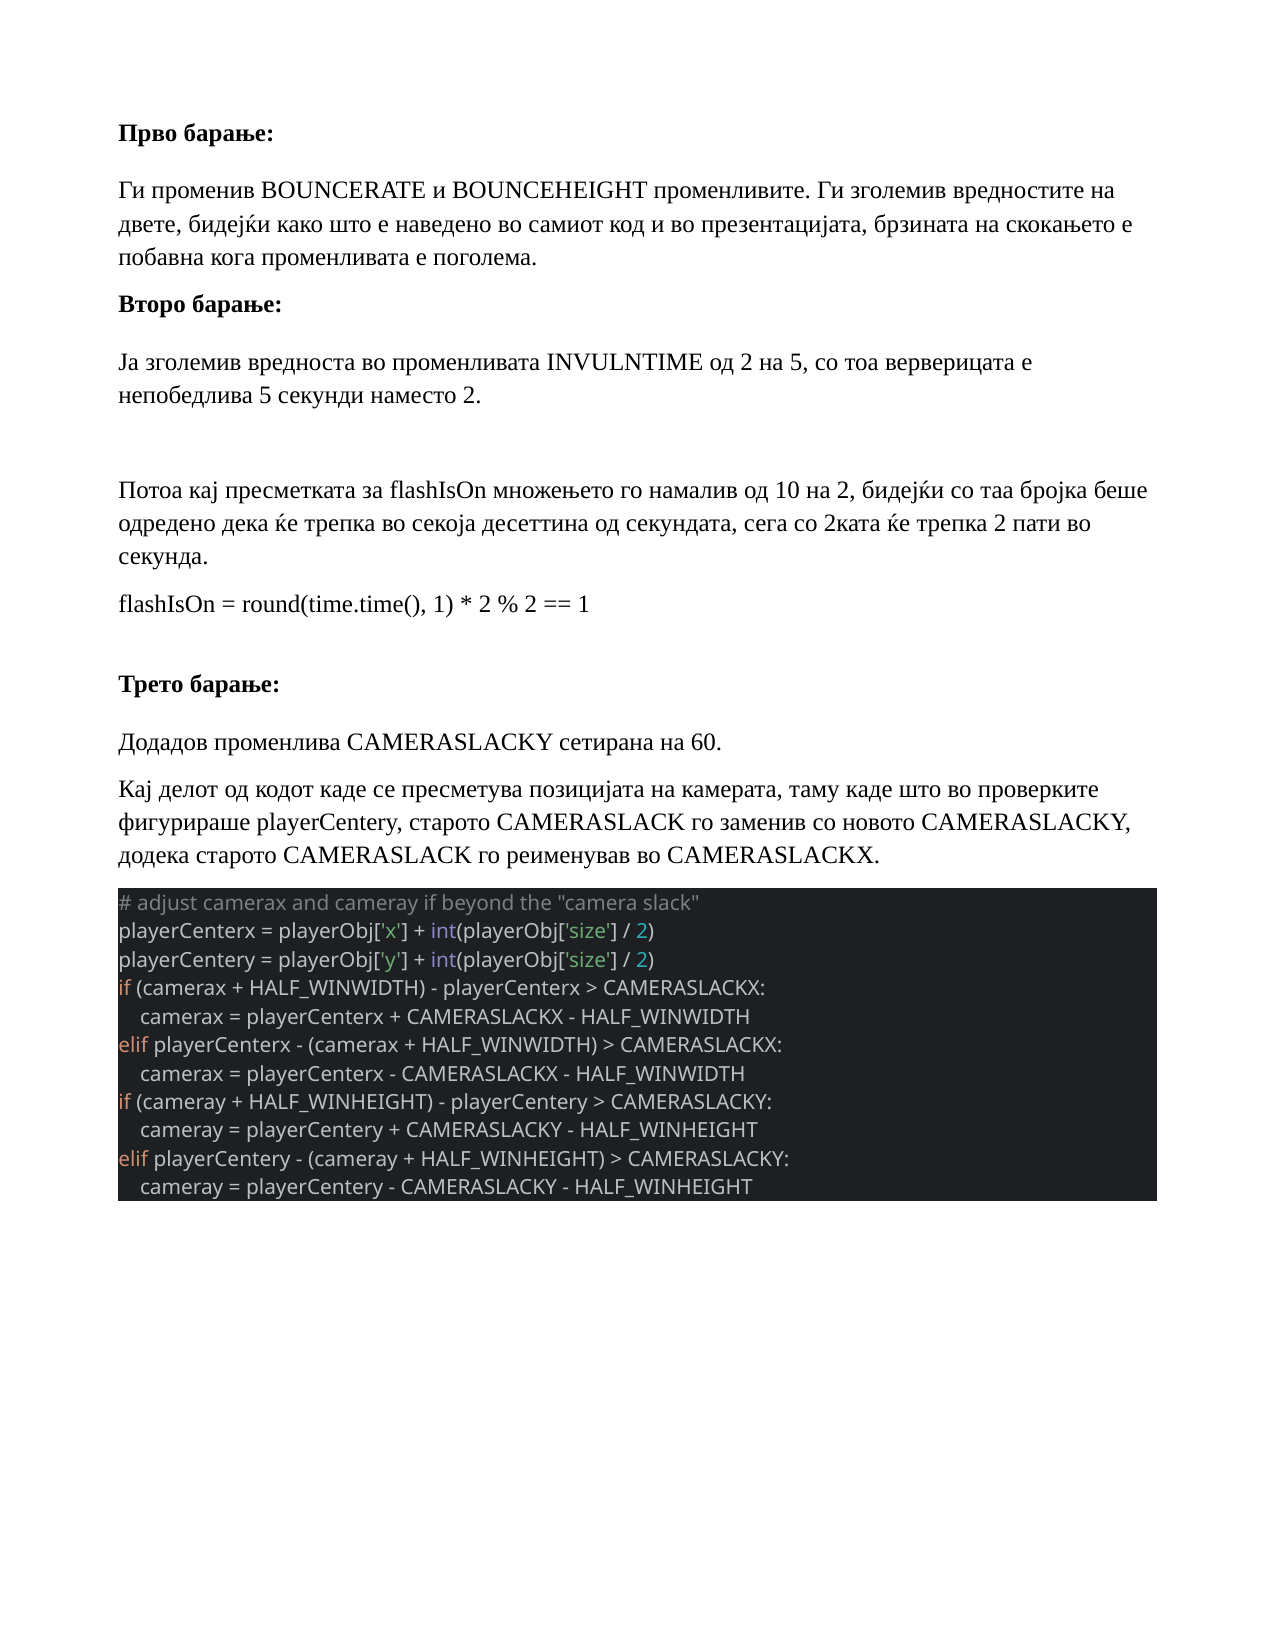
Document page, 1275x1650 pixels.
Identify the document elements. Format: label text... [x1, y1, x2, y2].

text Трето барање: [118, 669, 1157, 698]
text Потоа кај пресметката за flashIsOn множењето го намалив од 10 на 2, бидејќи со таа бројка беше одредено дека ќе трепка во секоја десеттина од секундата, сега со 2ката ќе трепка 2 пати во секунда. [118, 475, 1157, 570]
text Второ барање: [118, 289, 1157, 318]
text Ги променив BOUNCERATE и BOUNCEHEIGHT променливите. Ги зголемив вредностите на двете, бидејќи како што е наведено во самиот код и во презентацијата, брзината на скокањето е побавна кога променливата е поголема. [118, 176, 1157, 270]
text Додадов променлива CAMERASLACKY сетирана на 60. [118, 727, 1157, 756]
text flashIsOn = round(time.time(), 1) * 2 % 2 == 1 [118, 589, 1157, 617]
text Прво барање: [118, 118, 1157, 147]
text Кај делот од кодот каде се пресметува позицијата на камерата, таму каде што во проверките фигурираше playerCentery, старото CAMERASLACK го заменив со новото CAMERASLACKY, додека старото CAMERASLACK го реименував во CAMERASLACKX. [118, 774, 1157, 869]
text # adjust camerax and cameray if beyond the "camera slack" playerCenterx = playerObj['x'] + int(playerObj['size'] / 2) playerCentery = playerObj['y'] + int(playerObj['size'] / 2) if (camerax + HALF_WINWIDTH) - playerCenterx > CAMERASLACKX: camerax = playerCenterx + CAMERASLACKX - HALF_WINWIDTH elif playerCenterx - (camerax + HALF_WINWIDTH) > CAMERASLACKX: camerax = playerCenterx - CAMERASLACKX - HALF_WINWIDTH if (cameray + HALF_WINHEIGHT) - playerCentery > CAMERASLACKY: cameray = playerCentery + CAMERASLACKY - HALF_WINHEIGHT elif playerCentery - (cameray + HALF_WINHEIGHT) > CAMERASLACKY: cameray = playerCentery - CAMERASLACKY - HALF_WINHEIGHT [118, 888, 1157, 1201]
text Ја зголемив вредноста во променливата INVULNTIME од 2 на 5, со тоа верверицата е непобедлива 5 секунди наместо 2. [118, 347, 1157, 408]
